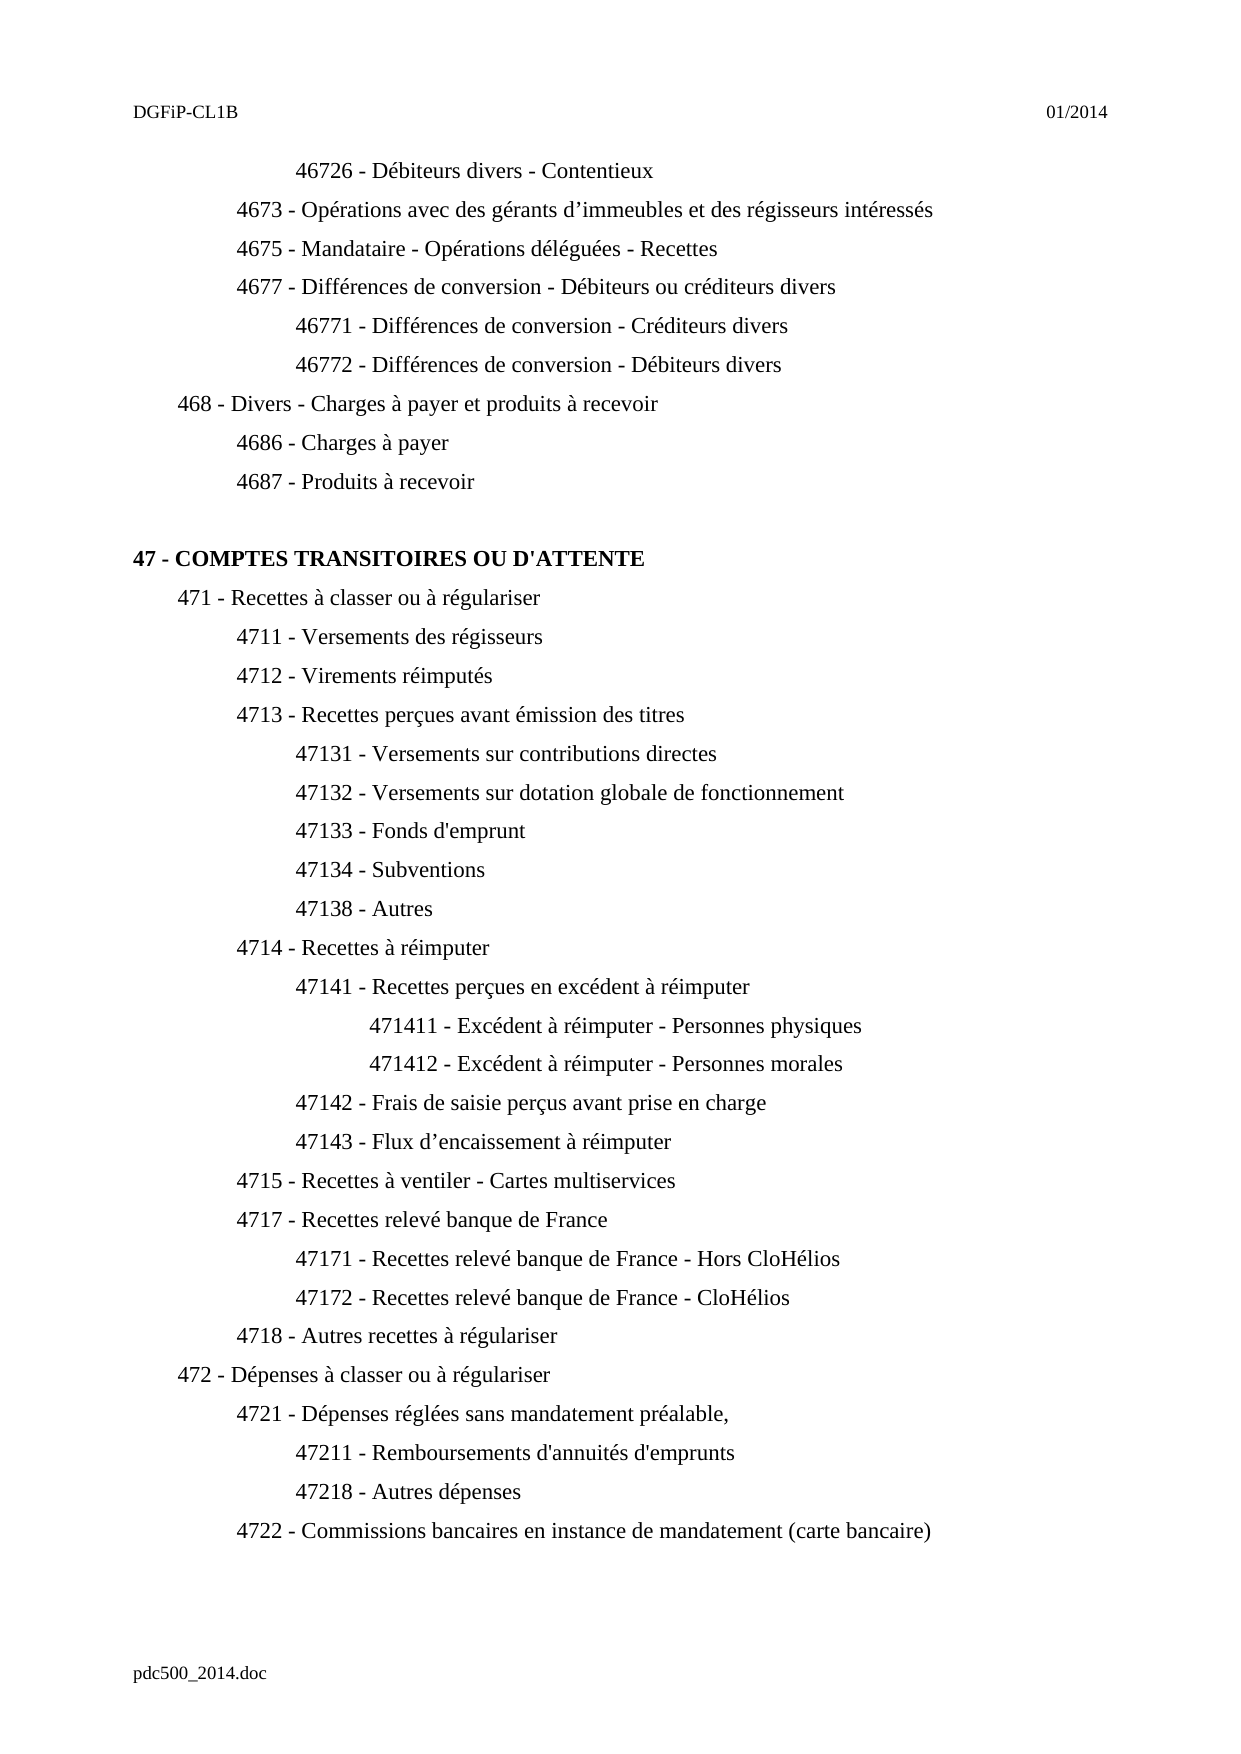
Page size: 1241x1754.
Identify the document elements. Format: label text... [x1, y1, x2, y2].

text 46772 - Différences de conversion - Débiteurs divers [295, 351, 1107, 377]
text 4717 - Recettes relevé banque de France [236, 1206, 1107, 1232]
text 4722 - Commissions bancaires en instance de mandatement (carte bancaire) [236, 1517, 1107, 1543]
text 47172 - Recettes relevé banque de France - CloHélios [295, 1284, 1107, 1310]
text 4718 - Autres recettes à régulariser [236, 1322, 1107, 1349]
text 4677 - Différences de conversion - Débiteurs ou créditeurs divers [236, 273, 1107, 300]
text 4713 - Recettes perçues avant émission des titres [236, 701, 1107, 727]
text 47142 - Frais de saisie perçus avant prise en charge [295, 1089, 1107, 1116]
text 4712 - Virements réimputés [236, 662, 1107, 688]
text 47131 - Versements sur contributions directes [295, 740, 1107, 766]
text 46726 - Débiteurs divers - Contentieux [295, 157, 1107, 183]
text 47171 - Recettes relevé banque de France - Hors CloHélios [295, 1245, 1107, 1271]
text 47211 - Remboursements d'annuités d'emprunts [295, 1439, 1107, 1465]
text 4711 - Versements des régisseurs [236, 623, 1107, 649]
text 468 - Divers - Charges à payer et produits à recevoir [177, 390, 1107, 416]
text 4673 - Opérations avec des gérants d’immeubles et des régisseurs intéressés [236, 196, 1107, 222]
text 47138 - Autres [295, 895, 1107, 921]
text 4714 - Recettes à réimputer [236, 934, 1107, 960]
text 47218 - Autres dépenses [295, 1478, 1107, 1504]
text 47133 - Fonds d'emprunt [295, 817, 1107, 844]
text 47134 - Subventions [295, 856, 1107, 883]
text 471412 - Excédent à réimputer - Personnes morales [369, 1051, 1107, 1077]
text 47141 - Recettes perçues en excédent à réimputer [295, 973, 1107, 999]
text 46771 - Différences de conversion - Créditeurs divers [295, 312, 1107, 339]
text 471 - Recettes à classer ou à régulariser [177, 584, 1107, 611]
text 47143 - Flux d’encaissement à réimputer [295, 1128, 1107, 1154]
text 471411 - Excédent à réimputer - Personnes physiques [369, 1012, 1107, 1038]
text 4687 - Produits à recevoir [236, 468, 1107, 494]
text 4721 - Dépenses réglées sans mandatement préalable, [236, 1400, 1107, 1427]
text 47132 - Versements sur dotation globale de fonctionnement [295, 778, 1107, 805]
text 47 - COMPTES TRANSITOIRES OU D'ATTENTE [133, 545, 1107, 572]
text 4686 - Charges à payer [236, 429, 1107, 455]
text 4715 - Recettes à ventiler - Cartes multiservices [236, 1167, 1107, 1193]
text 472 - Dépenses à classer ou à régulariser [177, 1361, 1107, 1388]
text 4675 - Mandataire - Opérations déléguées - Recettes [236, 234, 1107, 261]
